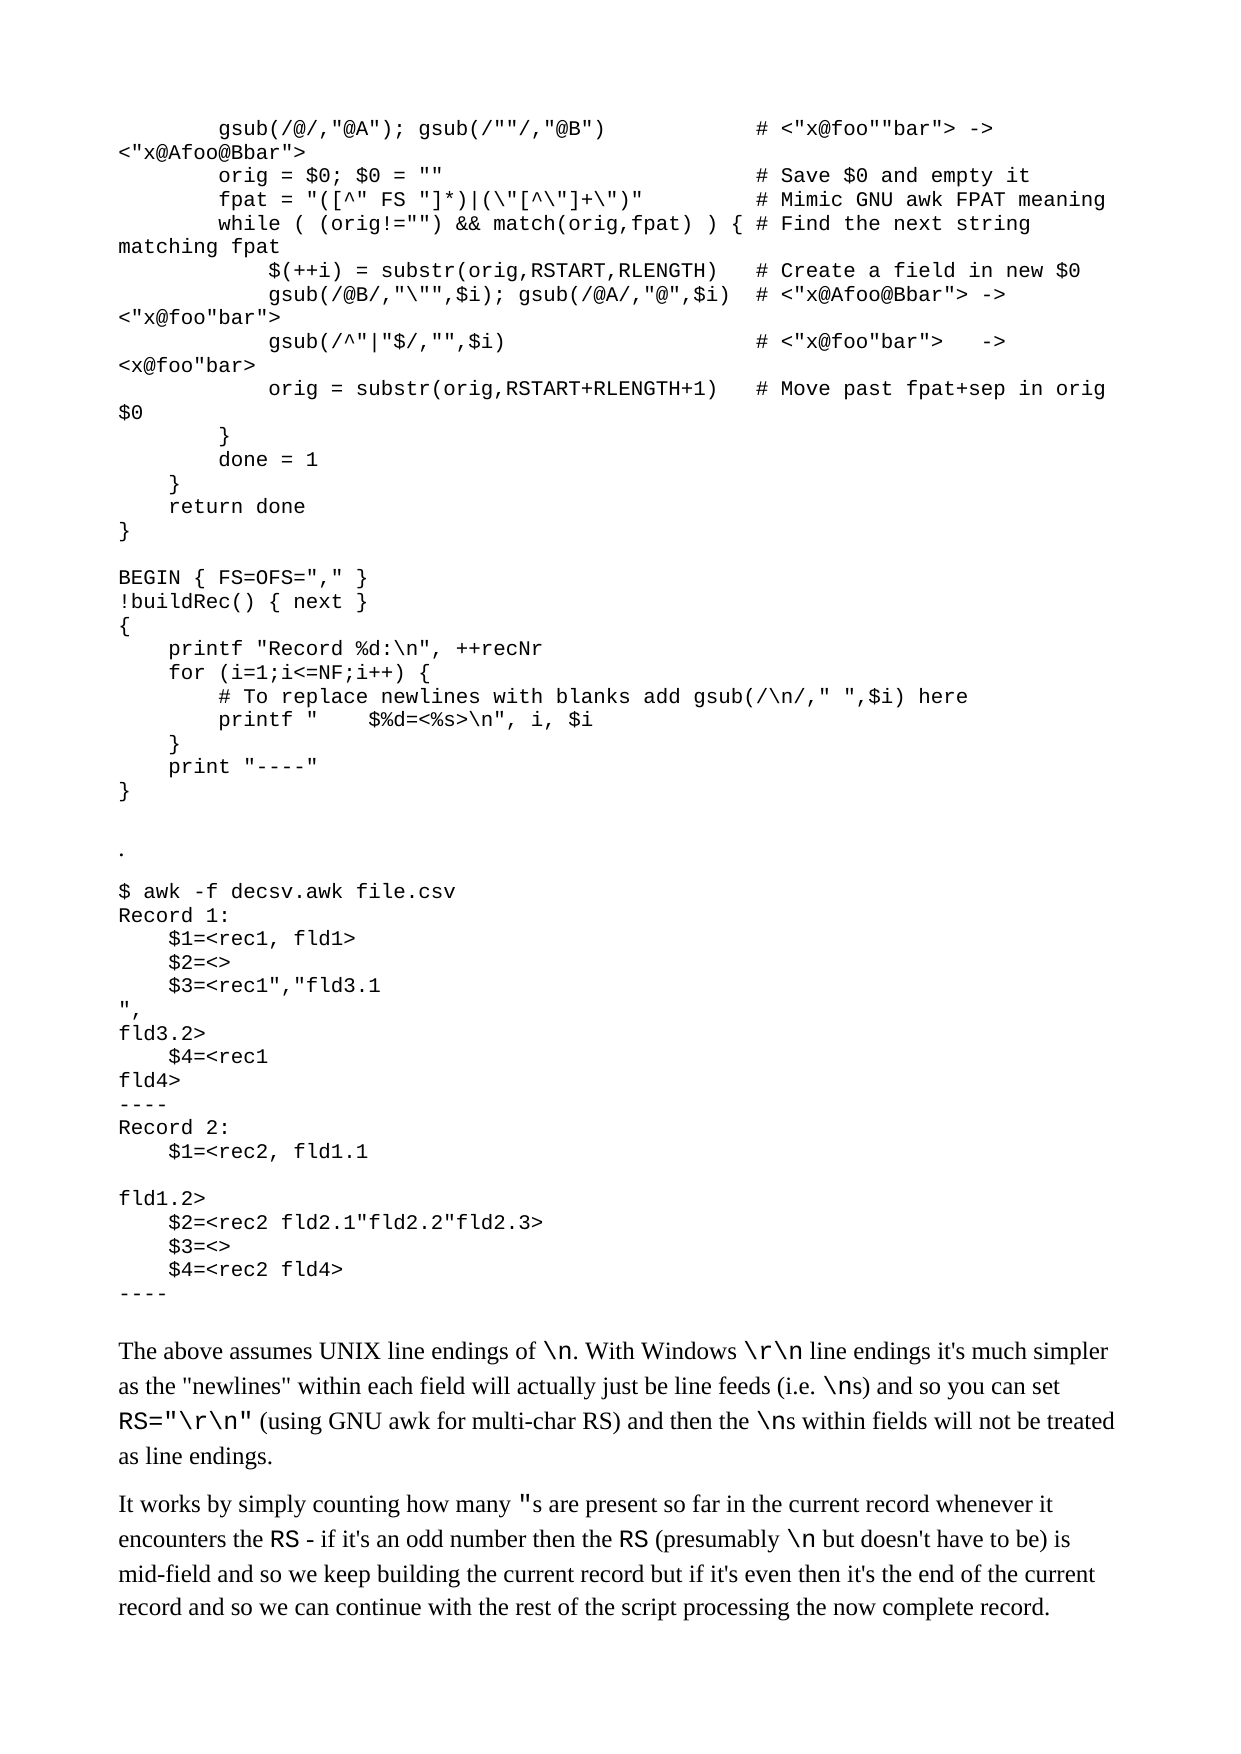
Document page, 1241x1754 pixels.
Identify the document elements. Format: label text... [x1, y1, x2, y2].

text fld4> [118, 1070, 1122, 1094]
text } [118, 780, 1122, 804]
text done = 1 [118, 449, 1122, 473]
text gsub(/^"|"$/,"",$i) # <"x@foo"bar"> -> <x@foo"bar> [118, 331, 1122, 378]
text Record 1: [118, 904, 1122, 928]
text $2=<> [118, 952, 1122, 976]
text It works by simply counting how many "s are present so far in the current record whenever it encounters the RS - if it's an odd number then the RS (presumably \n but doesn't have to be) is mid-field and so we keep building the current record but if it's even then it's the end of the current record and so we can continue with the rest of the script processing the now complete record. [118, 1489, 1122, 1621]
text return done [118, 496, 1122, 520]
text Record 2: [118, 1117, 1122, 1141]
text fpat = "([^" FS "]*)|(\"[^\"]+\")" # Mimic GNU awk FPAT meaning [118, 189, 1122, 213]
text $(++i) = substr(orig,RSTART,RLENGTH) # Create a field in new $0 [118, 260, 1122, 284]
text print "----" [118, 757, 1122, 780]
text fld3.2> [118, 1023, 1122, 1046]
text The above assumes UNIX line endings of \n. With Windows \r\n line endings it's much simpler as the "newlines" within each field will actually just be line feeds (i.e. \ns) and so you can set RS="\r\n" (using GNU awk for multi-char RS) and then the \ns within fields will not be treated as line endings. [118, 1336, 1122, 1470]
text fld1.2> [118, 1188, 1122, 1212]
text $1=<rec2, fld1.1 [118, 1141, 1122, 1165]
text $3=<rec1","fld3.1 [118, 976, 1122, 999]
text } [118, 520, 1122, 544]
text orig = substr(orig,RSTART+RLENGTH+1) # Move past fpat+sep in orig $0 [118, 378, 1122, 426]
text $1=<rec1, fld1> [118, 928, 1122, 952]
text $4=<rec1 [118, 1046, 1122, 1070]
text $4=<rec2 fld4> [118, 1259, 1122, 1283]
text } [118, 473, 1122, 496]
text for (i=1;i<=NF;i++) { [118, 662, 1122, 686]
text ", [118, 999, 1122, 1023]
text ---- [118, 1283, 1122, 1307]
text printf "Record %d:\n", ++recNr [118, 638, 1122, 662]
text BEGIN { FS=OFS="," } [118, 567, 1122, 591]
text } [118, 733, 1122, 757]
text ---- [118, 1094, 1122, 1117]
text } [118, 426, 1122, 449]
text $ awk -f decsv.awk file.csv [118, 881, 1122, 904]
text while ( (orig!="") && match(orig,fpat) ) { # Find the next string matching fpat [118, 213, 1122, 260]
text !buildRec() { next } [118, 591, 1122, 615]
text # To replace newlines with blanks add gsub(/\n/," ",$i) here [118, 686, 1122, 709]
text { [118, 615, 1122, 638]
text orig = $0; $0 = "" # Save $0 and empty it [118, 165, 1122, 189]
text $2=<rec2 fld2.1"fld2.2"fld2.3> [118, 1212, 1122, 1236]
text . [118, 833, 1122, 862]
text gsub(/@B/,"\"",$i); gsub(/@A/,"@",$i) # <"x@Afoo@Bbar"> -> <"x@foo"bar"> [118, 284, 1122, 331]
text $3=<> [118, 1236, 1122, 1259]
text printf " $%d=<%s>\n", i, $i [118, 709, 1122, 733]
text gsub(/@/,"@A"); gsub(/""/,"@B") # <"x@foo""bar"> -> <"x@Afoo@Bbar"> [118, 118, 1122, 165]
